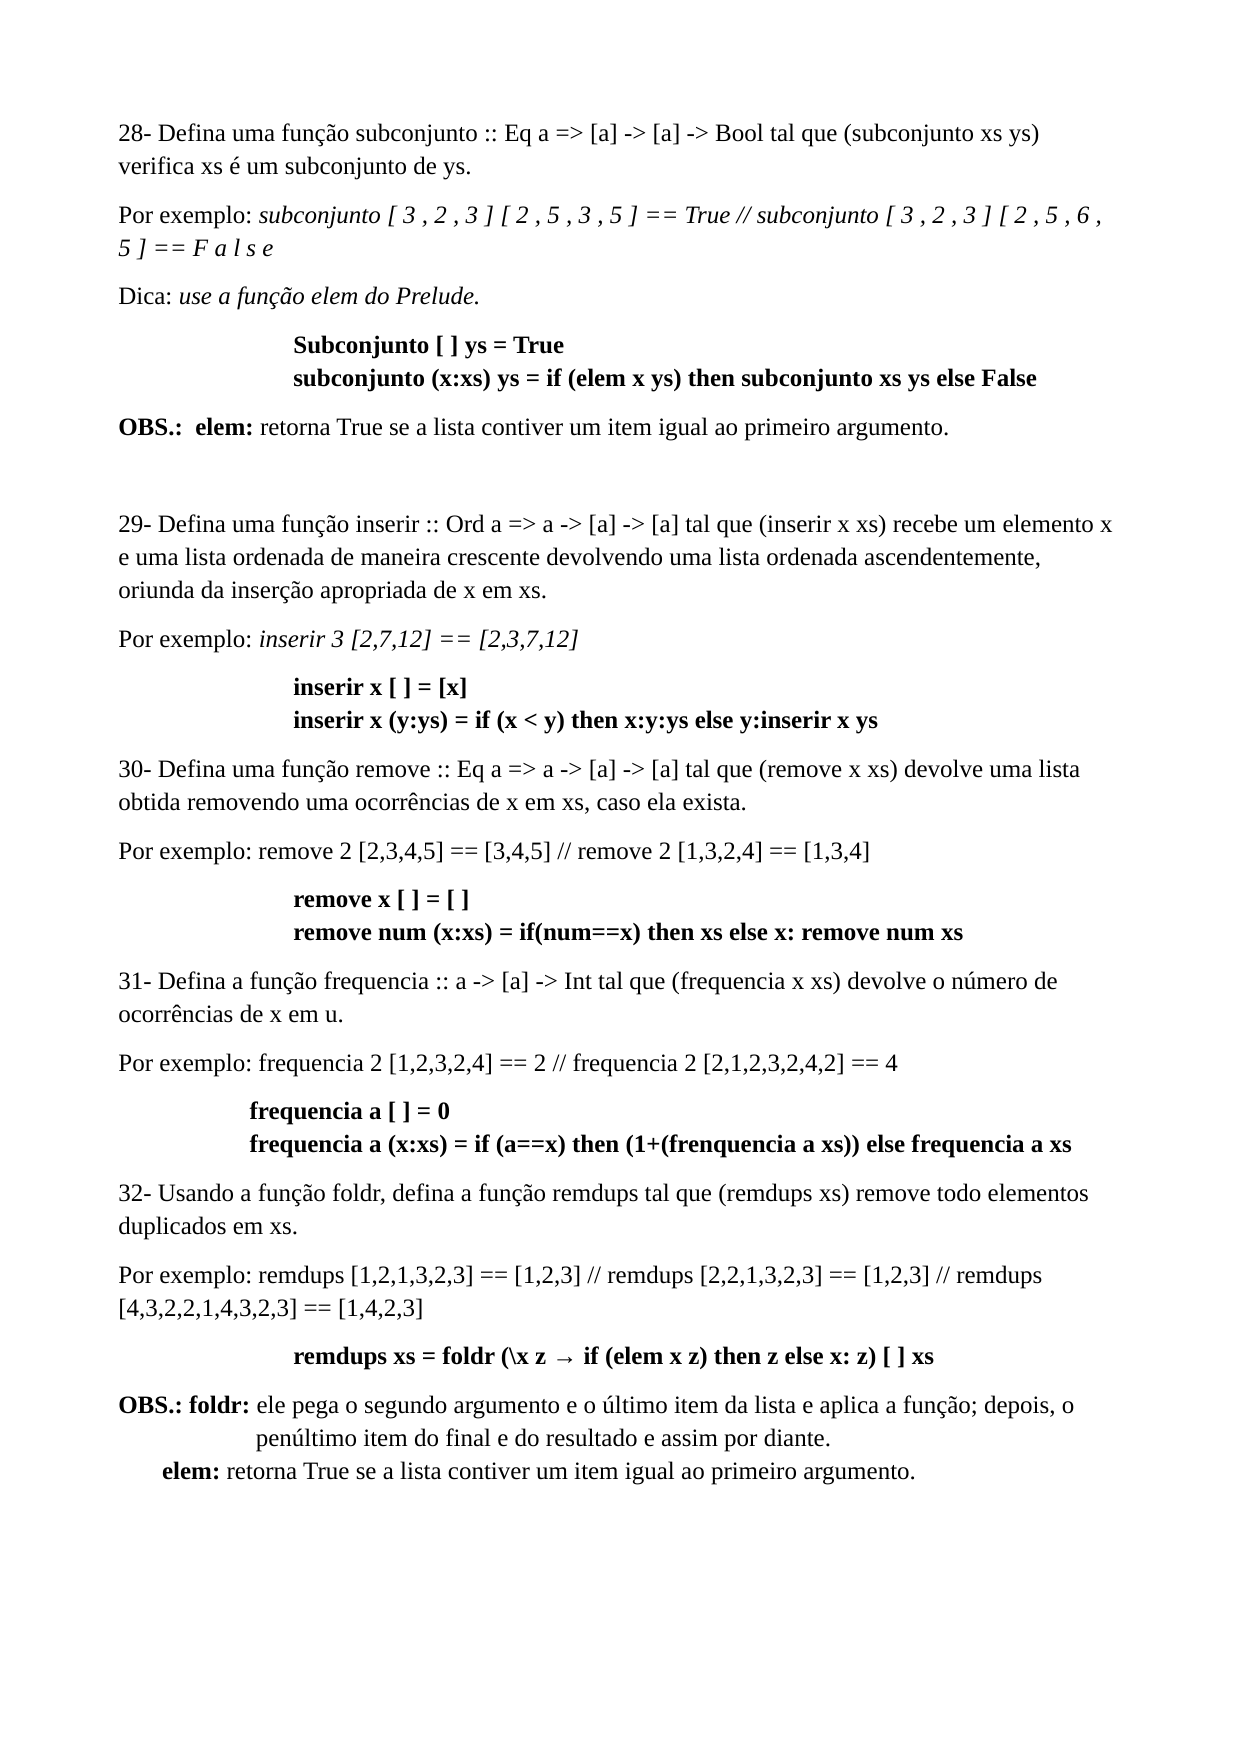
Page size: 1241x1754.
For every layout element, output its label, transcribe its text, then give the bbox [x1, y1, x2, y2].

text Por exemplo: frequencia 2 [1,2,3,2,4] == 2 // frequencia 2 [2,1,2,3,2,4,2] == 4 [118, 1048, 1122, 1076]
text Por exemplo: remdups [1,2,1,3,2,3] == [1,2,3] // remdups [2,2,1,3,2,3] == [1,2,3] // remdups [4,3,2,2,1,4,3,2,3] == [1,4,2,3] [118, 1260, 1122, 1321]
text inserir x [ ] = [x] inserir x (y:ys) = if (x < y) then x:y:ys else y:inserir x ys [118, 672, 1122, 734]
text frequencia a [ ] = 0 frequencia a (x:xs) = if (a==x) then (1+(frenquencia a xs)) else frequencia a xs [118, 1096, 1122, 1158]
text 31- Defina a função frequencia :: a -> [a] -> Int tal que (frequencia x xs) devolve o número de ocorrências de x em u. [118, 966, 1122, 1028]
text Por exemplo: subconjunto [ 3 , 2 , 3 ] [ 2 , 5 , 3 , 5 ] == True // subconjunto [ 3 , 2 , 3 ] [ 2 , 5 , 6 , 5 ] == F a l s e [118, 200, 1122, 262]
text Dica: use a função elem do Prelude. [118, 281, 1122, 310]
text 29- Defina uma função inserir :: Ord a => a -> [a] -> [a] tal que (inserir x xs) recebe um elemento x e uma lista ordenada de maneira crescente devolvendo uma lista ordenada ascendentemente, oriunda da inserção apropriada de x em xs. [118, 509, 1122, 604]
text Subconjunto [ ] ys = True subconjunto (x:xs) ys = if (elem x ys) then subconjunto xs ys else False [118, 330, 1122, 392]
text remdups xs = foldr (\x z → if (elem x z) then z else x: z) [ ] xs [118, 1341, 1122, 1370]
text Por exemplo: inserir 3 [2,7,12] == [2,3,7,12] [118, 624, 1122, 652]
text 32- Usando a função foldr, defina a função remdups tal que (remdups xs) remove todo elementos duplicados em xs. [118, 1178, 1122, 1240]
text Por exemplo: remove 2 [2,3,4,5] == [3,4,5] // remove 2 [1,3,2,4] == [1,3,4] [118, 836, 1122, 864]
text 30- Defina uma função remove :: Eq a => a -> [a] -> [a] tal que (remove x xs) devolve uma lista obtida removendo uma ocorrências de x em xs, caso ela exista. [118, 754, 1122, 816]
text 28- Defina uma função subconjunto :: Eq a => [a] -> [a] -> Bool tal que (subconjunto xs ys) verifica xs é um subconjunto de ys. [118, 118, 1122, 180]
text remove x [ ] = [ ] remove num (x:xs) = if(num==x) then xs else x: remove num xs [118, 884, 1122, 946]
text OBS.: elem: retorna True se a lista contiver um item igual ao primeiro argumento. [118, 412, 1122, 441]
text OBS.: foldr: ele pega o segundo argumento e o último item da lista e aplica a função; depois, o penúltimo item do final e do resultado e assim por diante. elem: retorna True se a lista contiver um item igual ao primeiro argumento. [118, 1390, 1122, 1485]
